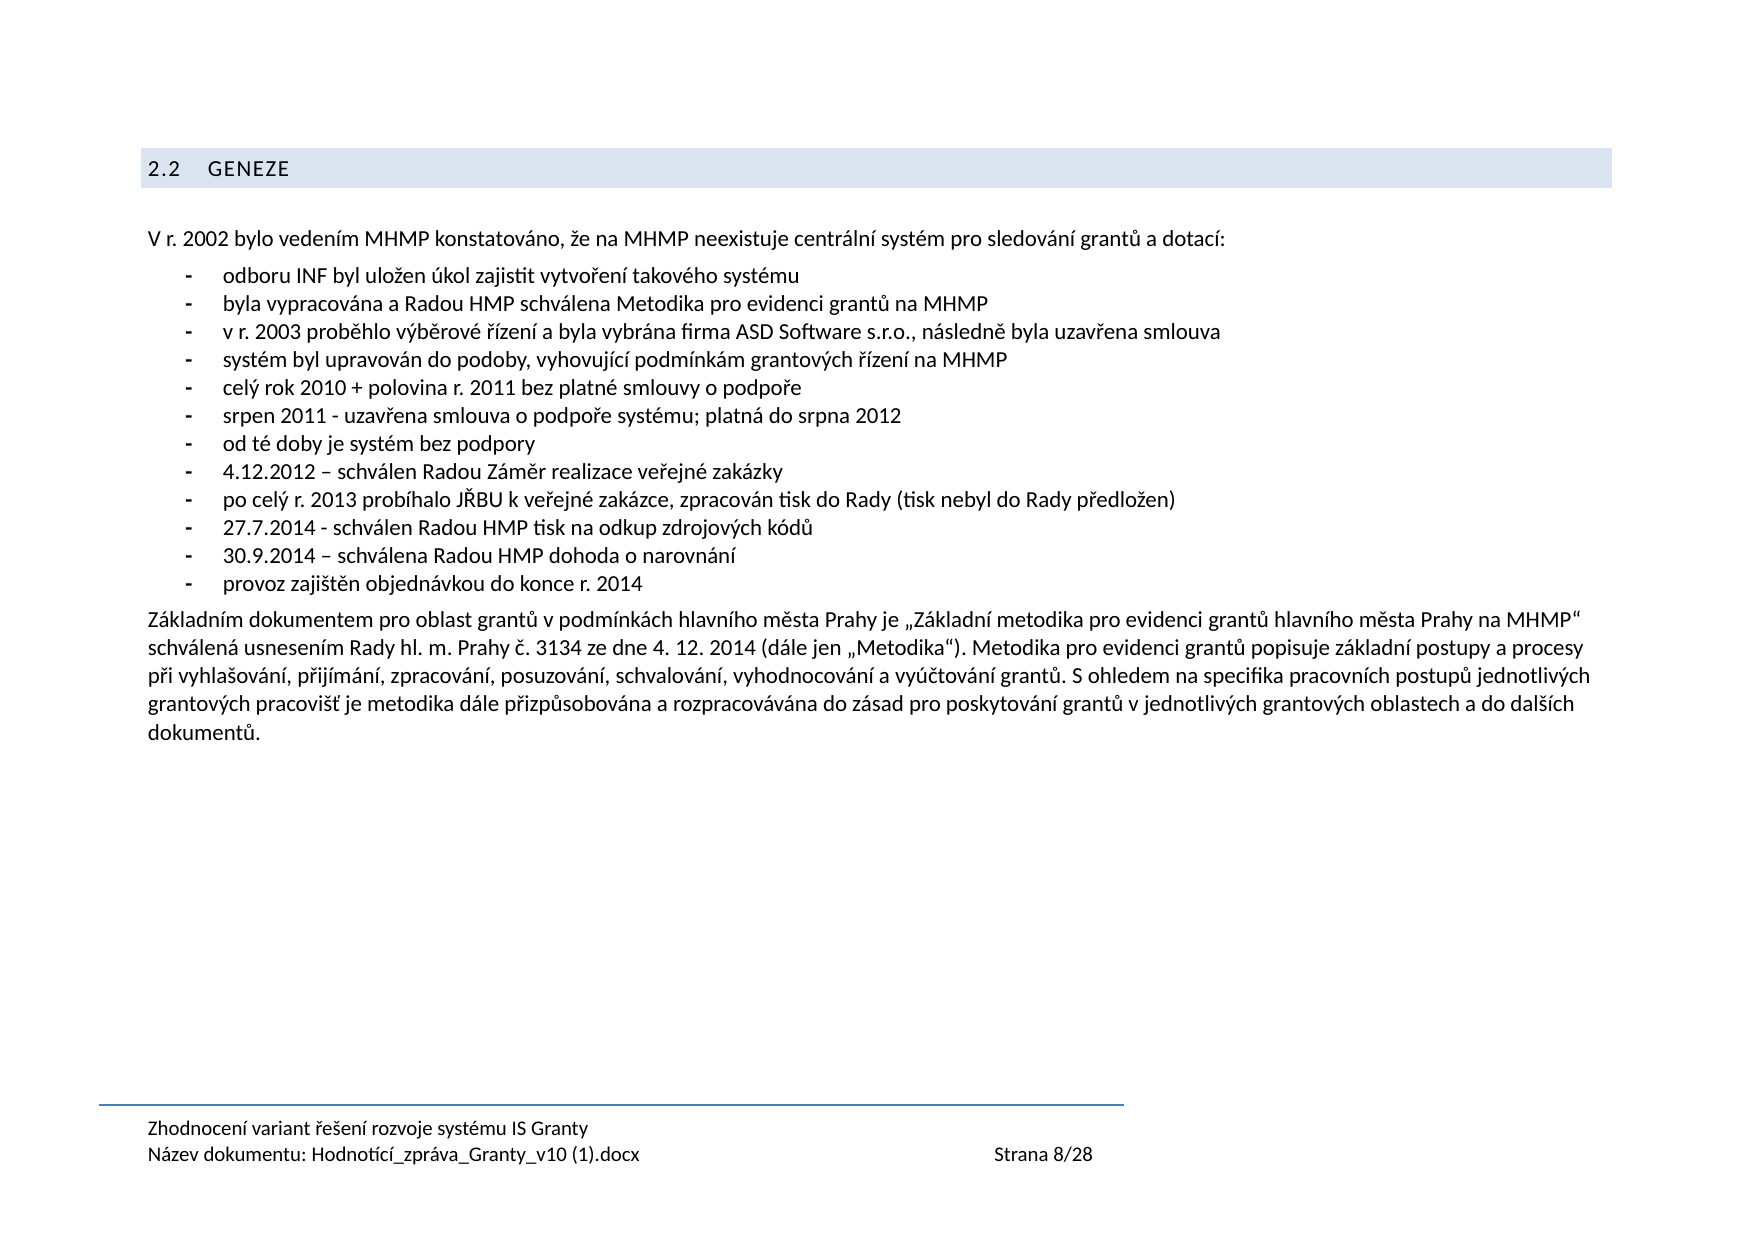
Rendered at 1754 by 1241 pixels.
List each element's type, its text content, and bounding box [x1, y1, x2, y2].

list v r. 2003 proběhlo výběrové řízení a byla vybrána firma ASD Software s.r.o., následně byla uzavřena smlouva [185, 317, 1606, 345]
list 4.12.2012 – schválen Radou Záměr realizace veřejné zakázky [185, 457, 1606, 485]
list 30.9.2014 – schválena Radou HMP dohoda o narovnání [185, 541, 1606, 569]
text Základním dokumentem pro oblast grantů v podmínkách hlavního města Prahy je „Základní metodika pro evidenci grantů hlavního města Prahy na MHMP“ schválená usnesením Rady hl. m. Prahy č. 3134 ze dne 4. 12. 2014 (dále jen „Metodika“). Metodika pro evidenci grantů popisuje základní postupy a procesy při vyhlašování, přijímání, zpracování, posuzování, schvalování, vyhodnocování a vyúčtování grantů. S ohledem na specifika pracovních postupů jednotlivých grantových pracovišť je metodika dále přizpůsobována a rozpracovávána do zásad pro poskytování grantů v jednotlivých grantových oblastech a do dalších dokumentů. [148, 606, 1606, 746]
list po celý r. 2013 probíhalo JŘBU k veřejné zakázce, zpracován tisk do Rady (tisk nebyl do Rady předložen) [185, 485, 1606, 513]
list systém byl upravován do podoby, vyhovující podmínkám grantových řízení na MHMP [185, 345, 1606, 373]
list odboru INF byl uložen úkol zajistit vytvoření takového systému [185, 261, 1606, 289]
list srpen 2011 - uzavřena smlouva o podpoře systému; platná do srpna 2012 [185, 401, 1606, 429]
list od té doby je systém bez podpory [185, 429, 1606, 457]
list byla vypracována a Radou HMP schválena Metodika pro evidenci grantů na MHMP [185, 289, 1606, 317]
list provoz zajištěn objednávkou do konce r. 2014 [185, 569, 1606, 597]
subtitle Geneze [148, 154, 1606, 182]
text V r. 2002 bylo vedením MHMP konstatováno, že na MHMP neexistuje centrální systém pro sledování grantů a dotací: [148, 224, 1606, 253]
list celý rok 2010 + polovina r. 2011 bez platné smlouvy o podpoře [185, 373, 1606, 401]
list 27.7.2014 - schválen Radou HMP tisk na odkup zdrojových kódů [185, 513, 1606, 541]
